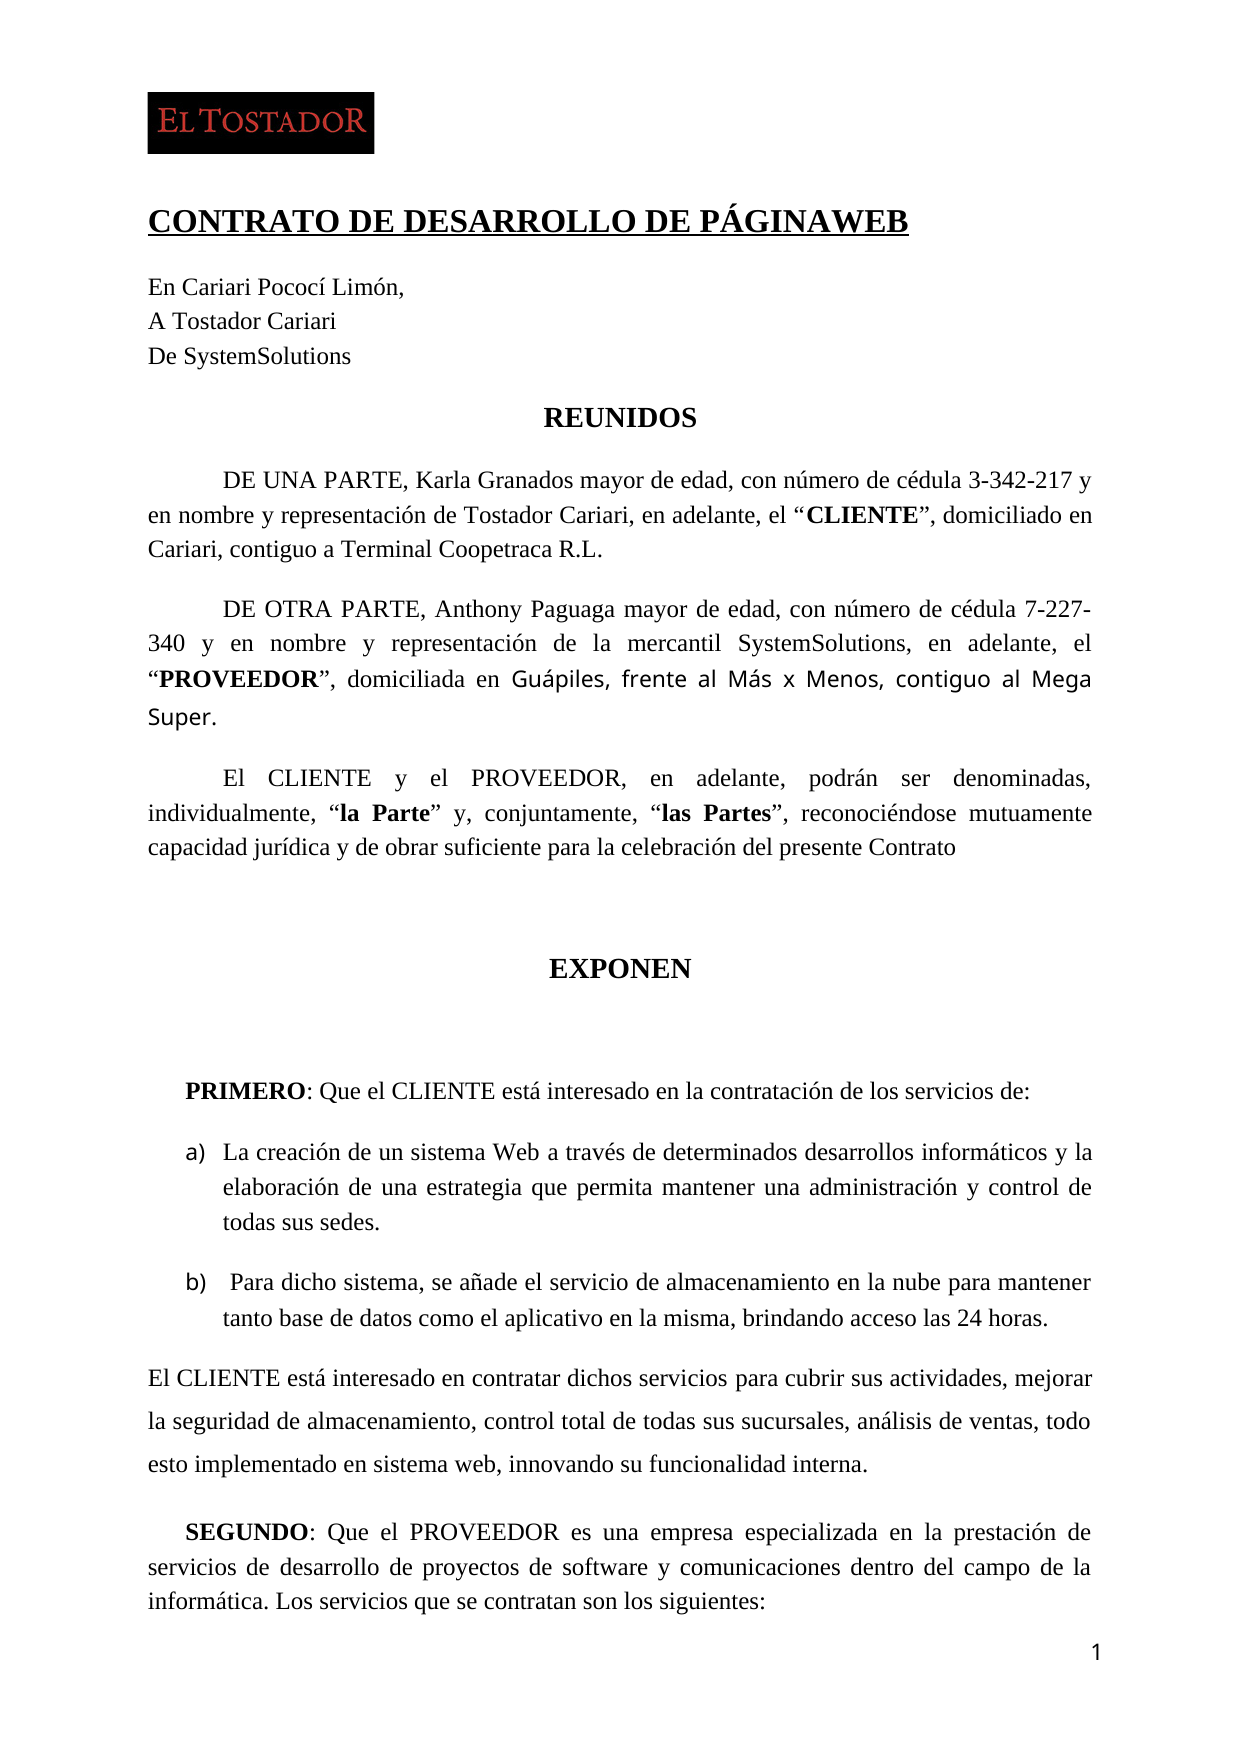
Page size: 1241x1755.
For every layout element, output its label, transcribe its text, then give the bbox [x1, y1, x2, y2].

text EXPONEN [148, 951, 1093, 985]
text El CLIENTE está interesado en contratar dichos servicios para cubrir sus actividades, mejorar la seguridad de almacenamiento, control total de todas sus sucursales, análisis de ventas, todo esto implementado en sistema web, innovando su funcionalidad interna. [148, 1363, 1093, 1478]
text CONTRATO DE DESARROLLO DE PÁGINAWEB [148, 201, 1093, 239]
text El CLIENTE y el PROVEEDOR, en adelante, podrán ser denominadas, individualmente, “la Parte” y, conjuntamente, “las Partes”, reconociéndose mutuamente capacidad jurídica y de obrar suficiente para la celebración del presente Contrato [148, 763, 1093, 861]
text PRIMERO: Que el CLIENTE está interesado en la contratación de los servicios de: [148, 1076, 1093, 1105]
list La creación de un sistema Web a través de determinados desarrollos informáticos y la elaboración de una estrategia que permita mantener una administración y control de todas sus sedes. [185, 1135, 1093, 1236]
text REUNIDOS [148, 400, 1093, 434]
text DE OTRA PARTE, Anthony Paguaga mayor de edad, con número de cédula 7-227-340 y en nombre y representación de la mercantil SystemSolutions, en adelante, el “PROVEEDOR”, domiciliada en Guápiles, frente al Más x Menos, contiguo al Mega Super. [148, 594, 1093, 732]
text SEGUNDO: Que el PROVEEDOR es una empresa especializada en la prestación de servicios de desarrollo de proyectos de software y comunicaciones dentro del campo de la informática. Los servicios que se contratan son los siguientes: [148, 1517, 1093, 1615]
list Para dicho sistema, se añade el servicio de almacenamiento en la nube para mantener tanto base de datos como el aplicativo en la misma, brindando acceso las 24 horas. [185, 1266, 1093, 1332]
text DE UNA PARTE, Karla Granados mayor de edad, con número de cédula 3-342-217 y en nombre y representación de Tostador Cariari, en adelante, el “CLIENTE”, domiciliado en Cariari, contiguo a Terminal Coopetraca R.L. [148, 465, 1093, 563]
text En Cariari Pococí Limón, A Tostador Cariari De SystemSolutions [148, 272, 1093, 369]
